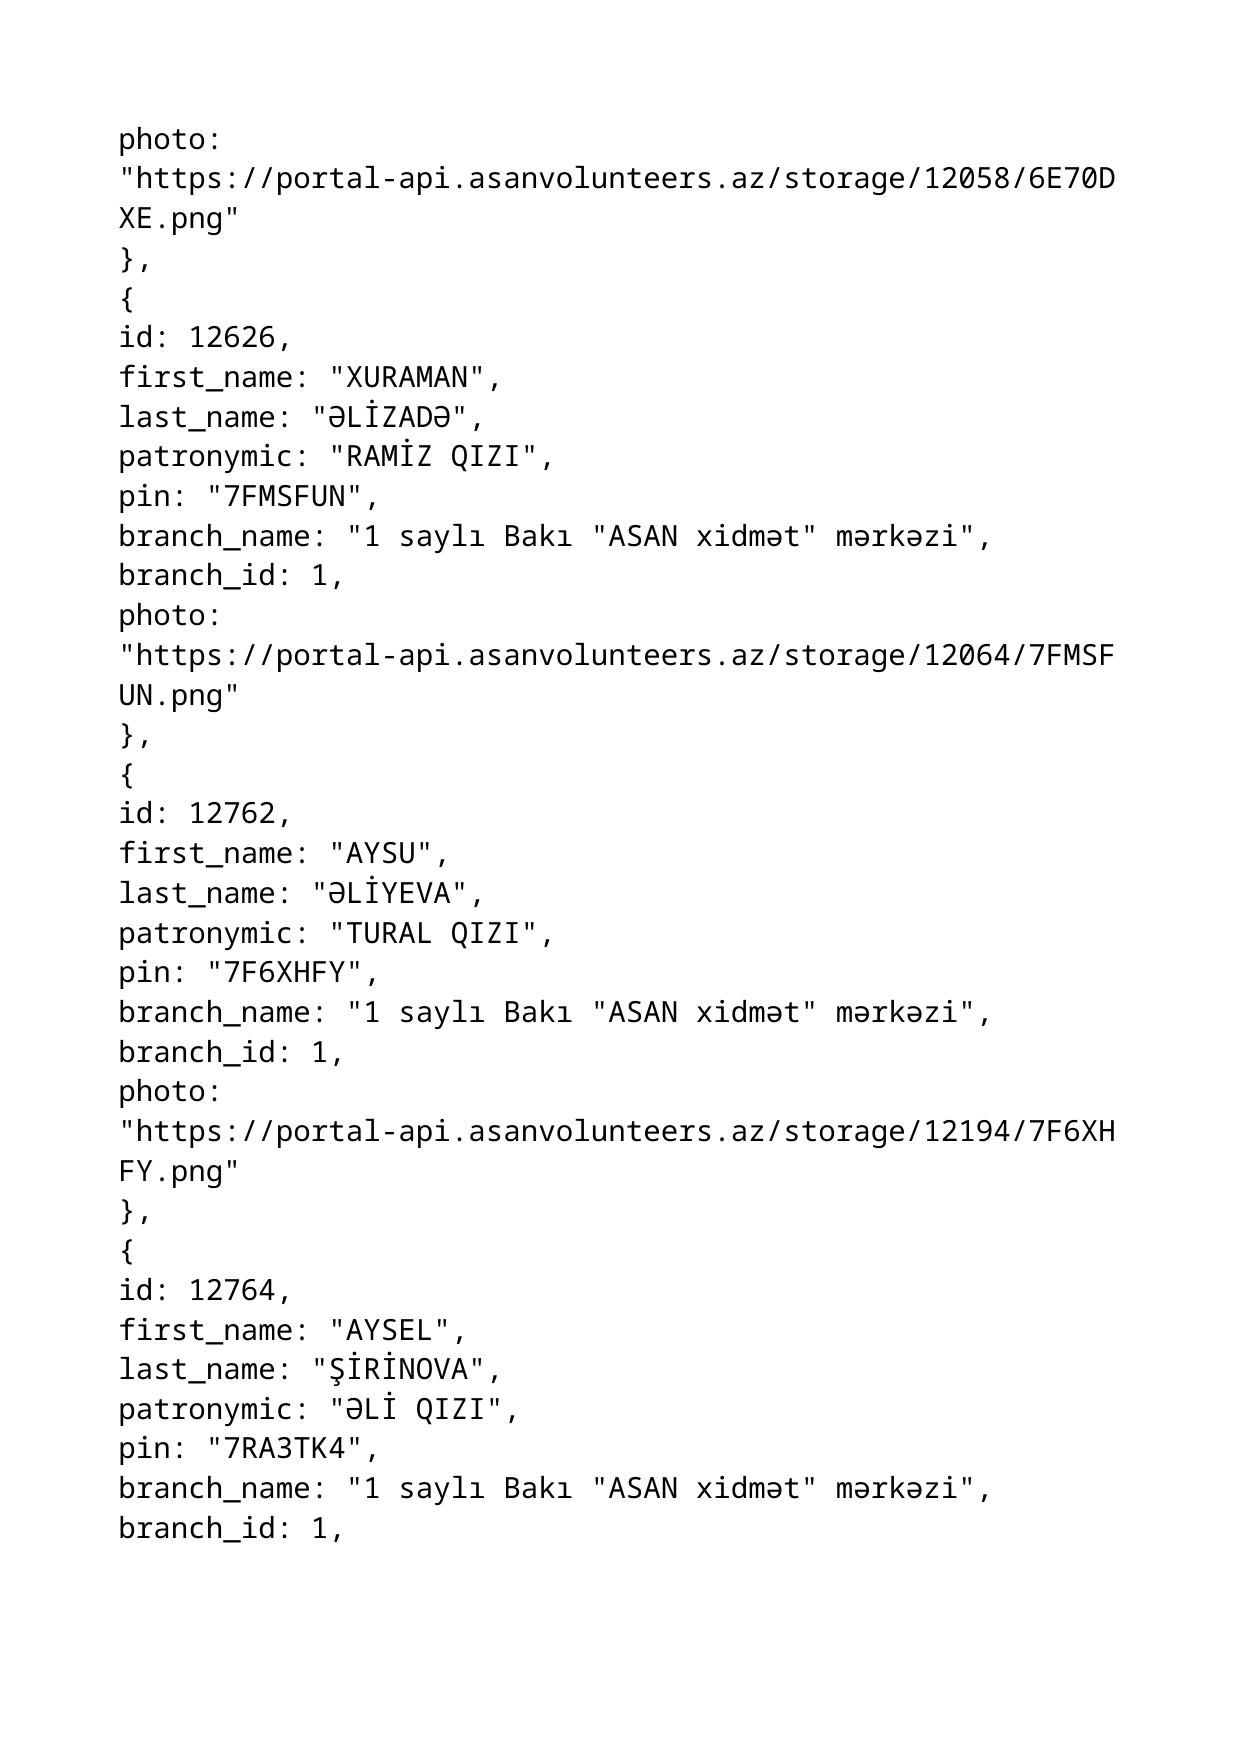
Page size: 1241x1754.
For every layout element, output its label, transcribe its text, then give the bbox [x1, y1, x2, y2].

text last_name: "ƏLİYEVA", [118, 872, 1122, 912]
text patronymic: "TURAL QIZI", [118, 912, 1122, 952]
text { [118, 277, 1122, 317]
text first_name: "AYSEL", [118, 1309, 1122, 1348]
text pin: "7RA3TK4", [118, 1428, 1122, 1467]
text { [118, 1229, 1122, 1269]
text { [118, 753, 1122, 793]
text branch_name: "1 saylı Bakı "ASAN xidmət" mərkəzi", [118, 1467, 1122, 1507]
text first_name: "XURAMAN", [118, 356, 1122, 396]
text last_name: "ŞİRİNOVA", [118, 1348, 1122, 1388]
text photo: "https://portal-api.asanvolunteers.az/storage/12064/7FMSFUN.png" [118, 594, 1122, 713]
text }, [118, 713, 1122, 753]
text last_name: "ƏLİZADƏ", [118, 396, 1122, 436]
text branch_id: 1, [118, 555, 1122, 594]
text first_name: "AYSU", [118, 832, 1122, 872]
text }, [118, 1190, 1122, 1229]
text photo: "https://portal-api.asanvolunteers.az/storage/12058/6E70DXE.png" [118, 118, 1122, 237]
text patronymic: "ƏLİ QIZI", [118, 1388, 1122, 1428]
text pin: "7FMSFUN", [118, 475, 1122, 515]
text photo: "https://portal-api.asanvolunteers.az/storage/12194/7F6XHFY.png" [118, 1071, 1122, 1190]
text id: 12762, [118, 793, 1122, 832]
text }, [118, 237, 1122, 277]
text branch_name: "1 saylı Bakı "ASAN xidmət" mərkəzi", [118, 515, 1122, 555]
text id: 12764, [118, 1269, 1122, 1309]
text branch_name: "1 saylı Bakı "ASAN xidmət" mərkəzi", [118, 991, 1122, 1031]
text pin: "7F6XHFY", [118, 952, 1122, 991]
text branch_id: 1, [118, 1507, 1122, 1547]
text id: 12626, [118, 317, 1122, 356]
text branch_id: 1, [118, 1031, 1122, 1071]
text patronymic: "RAMİZ QIZI", [118, 436, 1122, 475]
